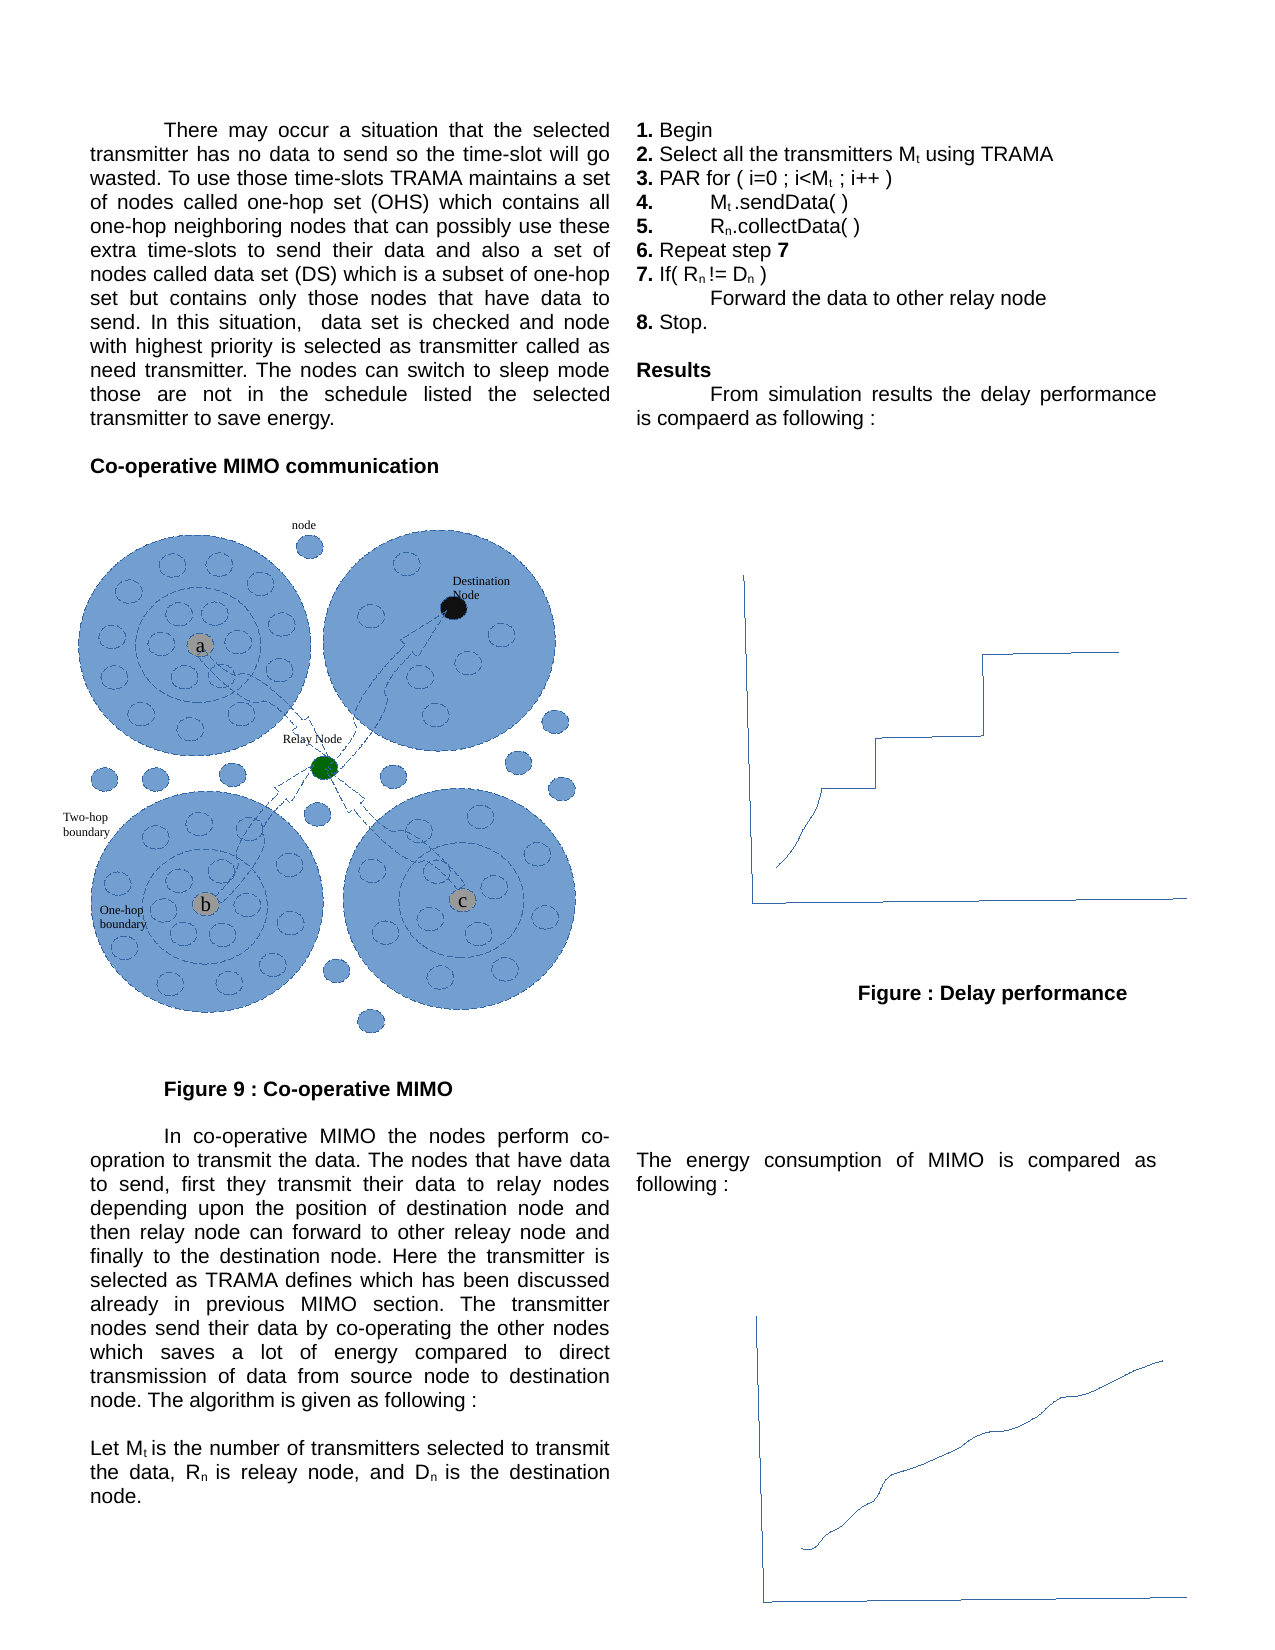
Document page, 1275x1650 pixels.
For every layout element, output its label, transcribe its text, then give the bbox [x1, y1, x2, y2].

text 8. Stop. [636, 310, 1157, 334]
text The energy consumption of MIMO is compared as following : [636, 1148, 1157, 1196]
text Co-operative MIMO communication [90, 453, 611, 477]
text 2. Select all the transmitters Mt using TRAMA [636, 142, 1157, 166]
text Figure 9 : Co-operative MIMO [90, 1076, 611, 1100]
text 7. If( Rn != Dn ) [636, 262, 1157, 286]
text From simulation results the delay performance is compaerd as following : [636, 382, 1157, 429]
text Figure : Delay performance [636, 981, 1157, 1004]
text 6. Repeat step 7 [636, 238, 1157, 262]
text In co-operative MIMO the nodes perform co-opration to transmit the data. The nodes that have data to send, first they transmit their data to relay nodes depending upon the position of destination node and then relay node can forward to other releay node and finally to the destination node. Here the transmitter is selected as TRAMA defines which has been discussed already in previous MIMO section. The transmitter nodes send their data by co-operating the other nodes which saves a lot of energy compared to direct transmission of data from source node to destination node. The algorithm is given as following : [90, 1124, 611, 1412]
text Results [636, 358, 1157, 382]
text 4. Mt .sendData( ) [636, 190, 1157, 214]
text 3. PAR for ( i=0 ; i<Mt ; i++ ) [636, 166, 1157, 190]
text There may occur a situation that the selected transmitter has no data to send so the time-slot will go wasted. To use those time-slots TRAMA maintains a set of nodes called one-hop set (OHS) which contains all one-hop neighboring nodes that can possibly use these extra time-slots to send their data and also a set of nodes called data set (DS) which is a subset of one-hop set but contains only those nodes that have data to send. In this situation, data set is checked and node with highest priority is selected as transmitter called as need transmitter. The nodes can switch to sleep mode those are not in the schedule listed the selected transmitter to save energy. [90, 118, 611, 429]
text Forward the data to other relay node [636, 286, 1157, 310]
text Let Mt is the number of transmitters selected to transmit the data, Rn is releay node, and Dn is the destination node. [90, 1436, 611, 1508]
text 5. Rn.collectData( ) [636, 214, 1157, 238]
text 1. Begin [636, 118, 1157, 142]
